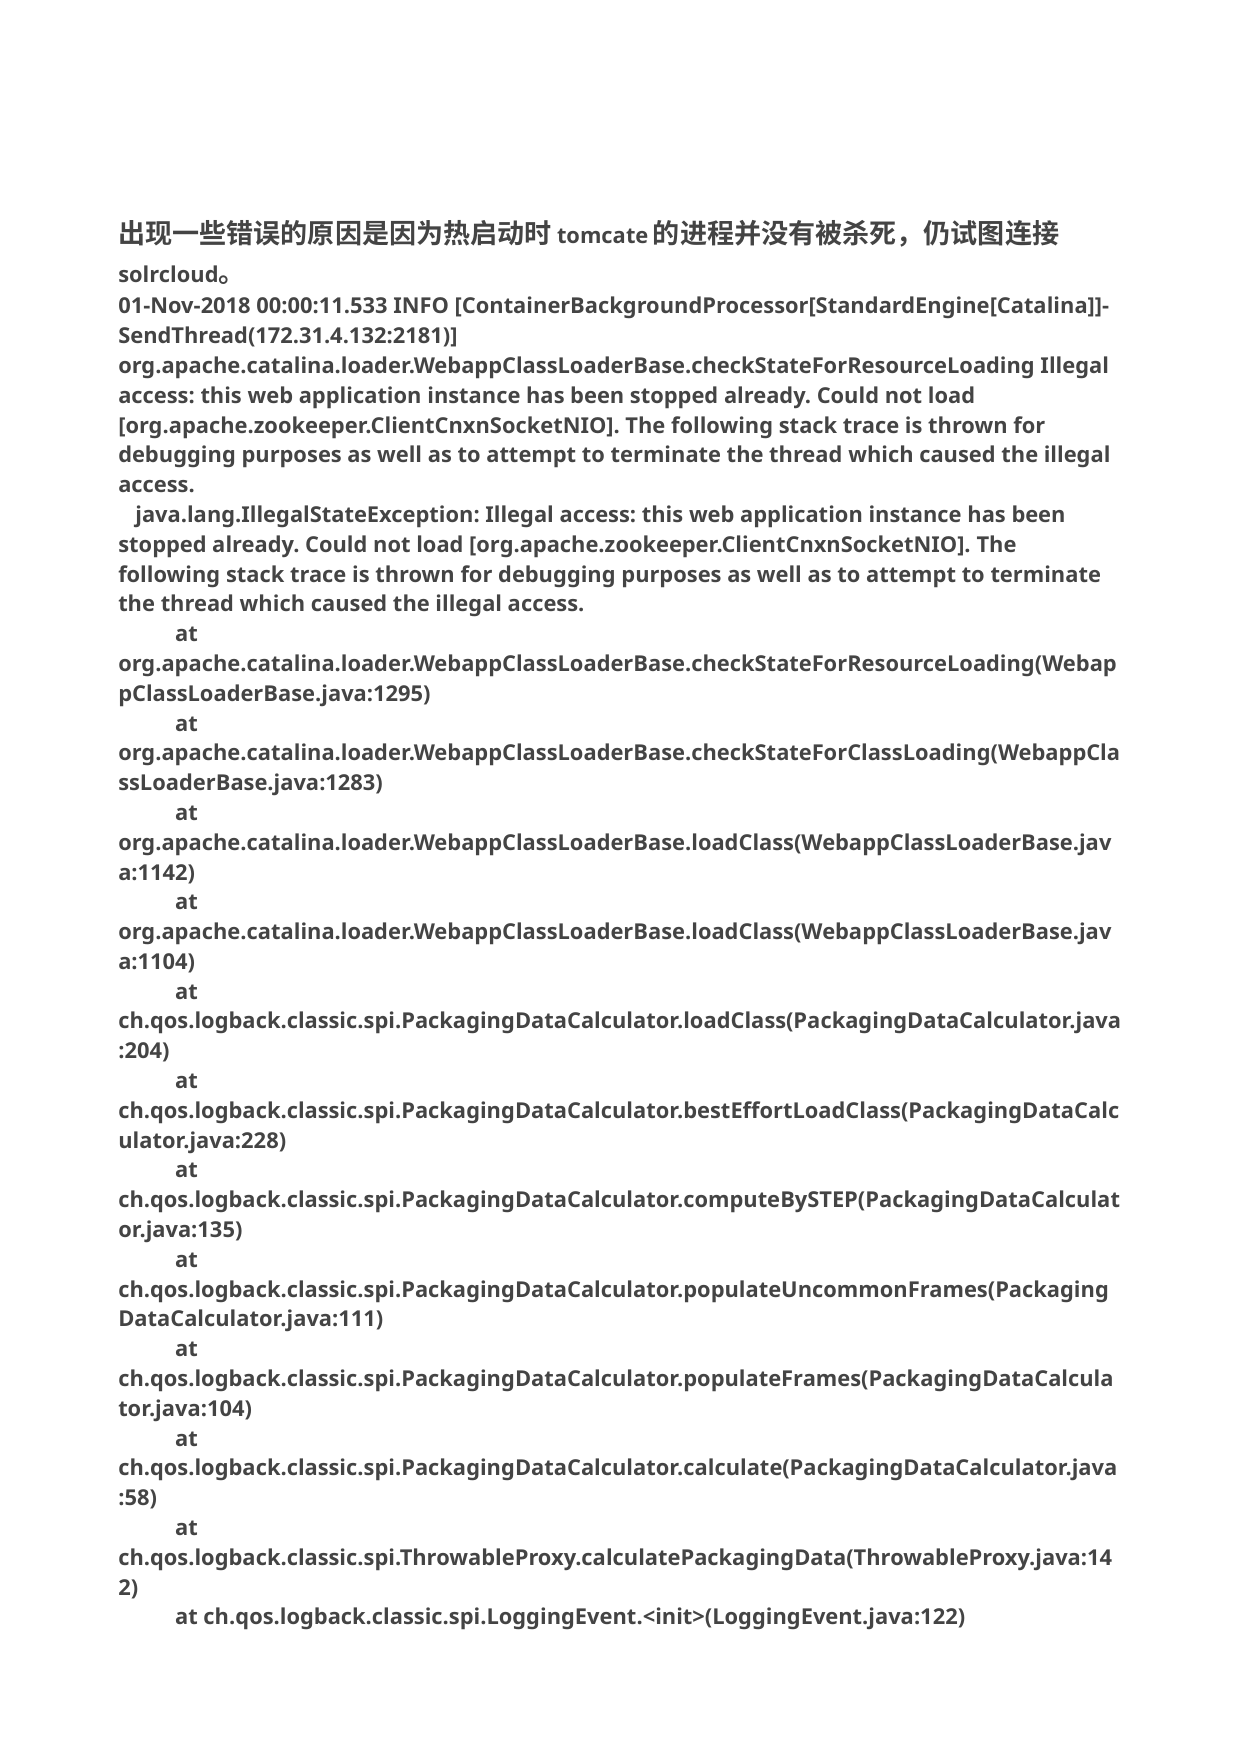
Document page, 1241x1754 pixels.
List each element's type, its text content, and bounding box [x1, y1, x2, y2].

text at ch.qos.logback.classic.spi.PackagingDataCalculator.populateUncommonFrames(PackagingDataCalculator.java:111) [118, 1244, 1122, 1333]
text at ch.qos.logback.classic.spi.PackagingDataCalculator.calculate(PackagingDataCalculator.java:58) [118, 1422, 1122, 1512]
text 出现一些错误的原因是因为热启动时tomcate的进程并没有被杀死，仍试图连接solrcloud。 [118, 212, 1122, 290]
text java.lang.IllegalStateException: Illegal access: this web application instance has been stopped already. Could not load [org.apache.zookeeper.ClientCnxnSocketNIO]. The following stack trace is thrown for debugging purposes as well as to attempt to terminate the thread which caused the illegal access. [118, 499, 1122, 618]
text at org.apache.catalina.loader.WebappClassLoaderBase.checkStateForClassLoading(WebappClassLoaderBase.java:1283) [118, 707, 1122, 797]
text at ch.qos.logback.classic.spi.ThrowableProxy.calculatePackagingData(ThrowableProxy.java:142) [118, 1512, 1122, 1601]
text at ch.qos.logback.classic.spi.PackagingDataCalculator.populateFrames(PackagingDataCalculator.java:104) [118, 1333, 1122, 1422]
text at org.apache.catalina.loader.WebappClassLoaderBase.checkStateForResourceLoading(WebappClassLoaderBase.java:1295) [118, 618, 1122, 707]
text at ch.qos.logback.classic.spi.PackagingDataCalculator.computeBySTEP(PackagingDataCalculator.java:135) [118, 1154, 1122, 1244]
text at org.apache.catalina.loader.WebappClassLoaderBase.loadClass(WebappClassLoaderBase.java:1104) [118, 886, 1122, 976]
text at ch.qos.logback.classic.spi.PackagingDataCalculator.loadClass(PackagingDataCalculator.java:204) [118, 976, 1122, 1065]
text at ch.qos.logback.classic.spi.PackagingDataCalculator.bestEffortLoadClass(PackagingDataCalculator.java:228) [118, 1065, 1122, 1154]
text at ch.qos.logback.classic.spi.LoggingEvent.<init>(LoggingEvent.java:122) [118, 1601, 1122, 1631]
text at org.apache.catalina.loader.WebappClassLoaderBase.loadClass(WebappClassLoaderBase.java:1142) [118, 797, 1122, 886]
text 01-Nov-2018 00:00:11.533 INFO [ContainerBackgroundProcessor[StandardEngine[Catalina]]-SendThread(172.31.4.132:2181)] org.apache.catalina.loader.WebappClassLoaderBase.checkStateForResourceLoading Illegal access: this web application instance has been stopped already. Could not load [org.apache.zookeeper.ClientCnxnSocketNIO]. The following stack trace is thrown for debugging purposes as well as to attempt to terminate the thread which caused the illegal access. [118, 290, 1122, 499]
